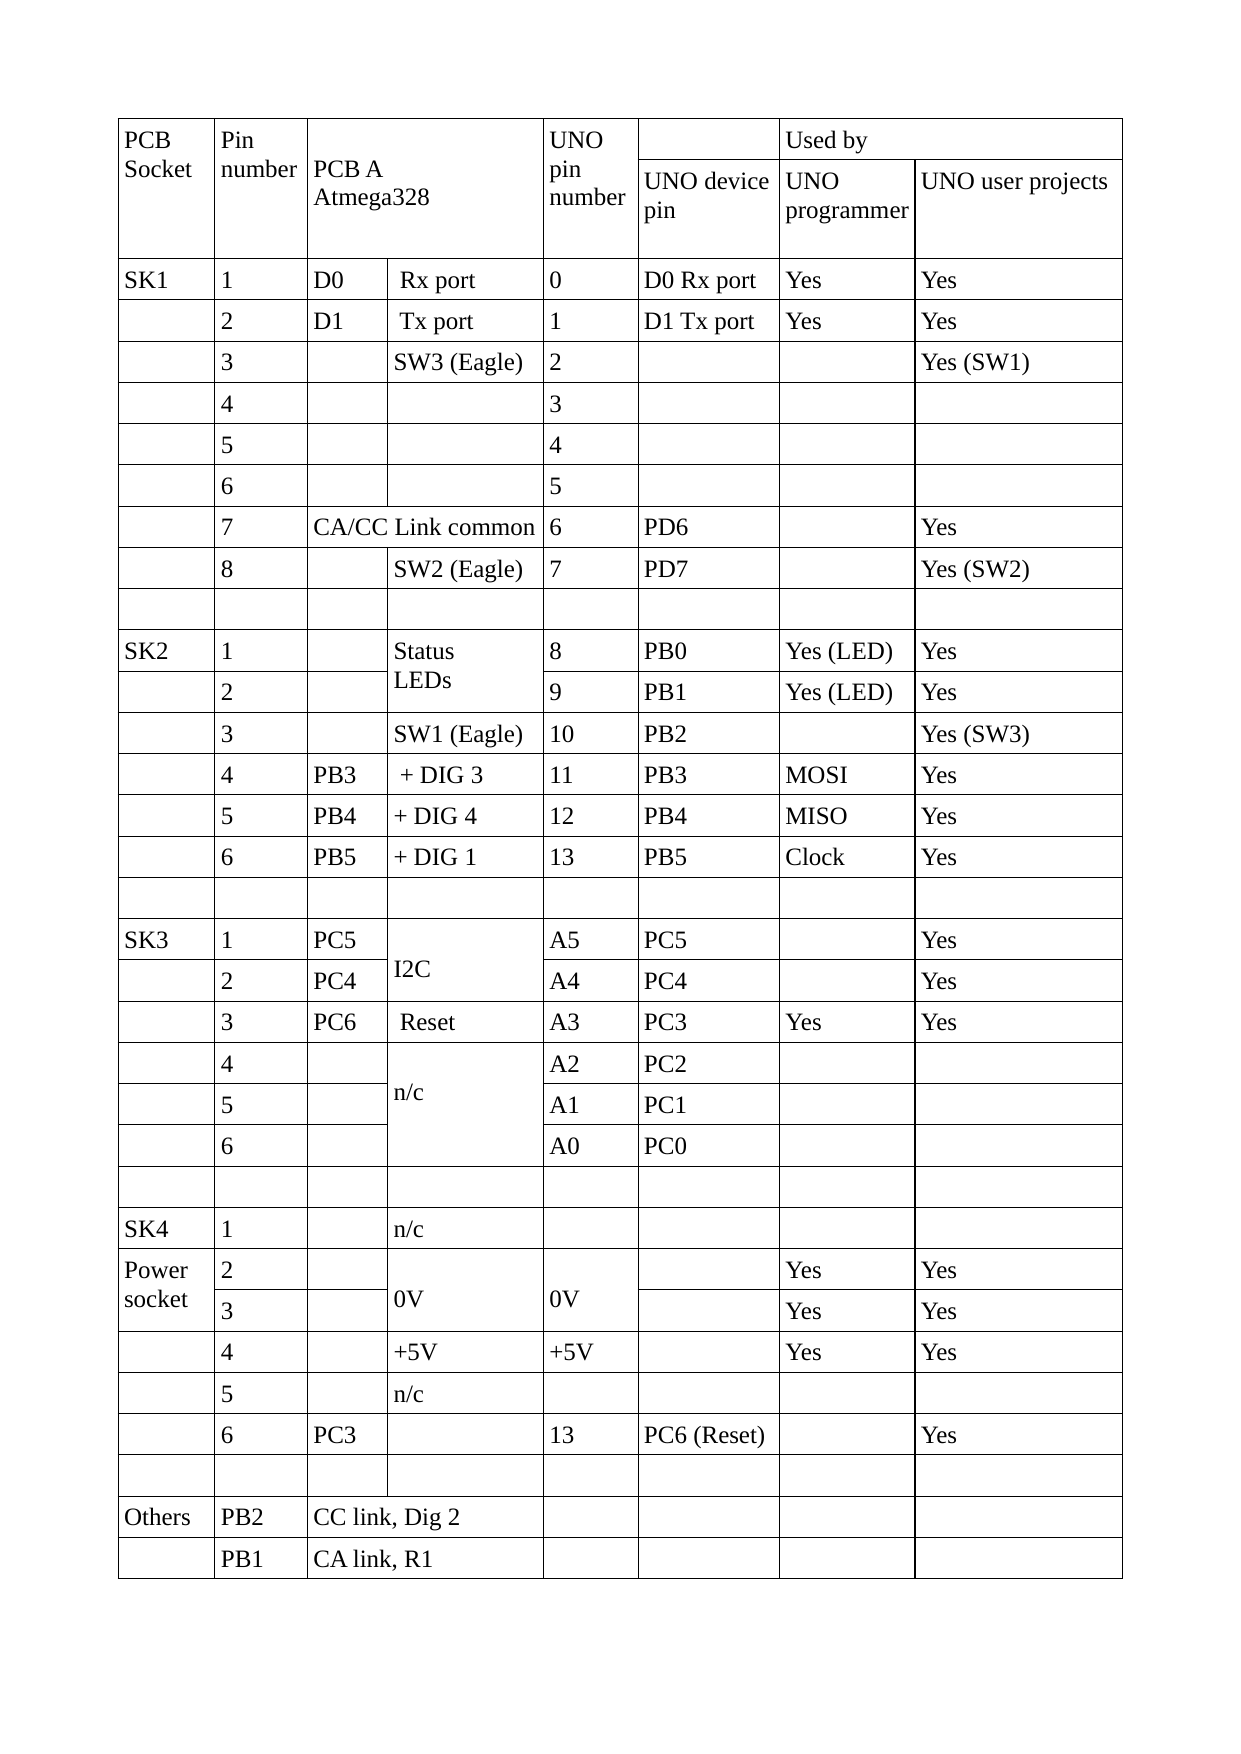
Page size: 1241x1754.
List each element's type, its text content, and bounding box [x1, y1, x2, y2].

table_cell PB1 [639, 672, 779, 712]
table_cell Yes [916, 754, 1122, 794]
table_cell [308, 878, 387, 918]
table_cell 5 [215, 1373, 307, 1413]
table_cell [119, 1455, 214, 1496]
table_cell + DIG 1 [388, 837, 543, 877]
table_cell PC3 [308, 1414, 387, 1454]
table_cell [388, 465, 543, 506]
table_cell [308, 1084, 387, 1124]
table_cell [119, 383, 214, 423]
table_cell [780, 1414, 914, 1454]
table_cell Status LEDs [388, 630, 543, 712]
table_cell A3 [544, 1002, 638, 1042]
table_cell [388, 1414, 543, 1454]
table_cell 1 [544, 300, 638, 341]
table_cell 13 [544, 1414, 638, 1454]
table_cell SK2 [119, 630, 214, 671]
table_cell [916, 424, 1122, 464]
table_cell PB2 [639, 713, 779, 753]
table_cell Yes [780, 1002, 914, 1042]
table_cell [308, 342, 387, 382]
table_cell D0 Rx port [639, 259, 779, 299]
table_cell Yes [916, 300, 1122, 341]
table_cell [916, 1043, 1122, 1083]
table_cell Yes (LED) [780, 630, 914, 671]
table_cell 1 [215, 919, 307, 959]
table_cell [119, 878, 214, 918]
table_cell PB1 [215, 1538, 307, 1578]
table_cell 4 [215, 1332, 307, 1372]
table_cell D0 [308, 259, 387, 299]
table_cell Yes (SW1) [916, 342, 1122, 382]
table_cell [544, 1538, 638, 1578]
table_cell 1 [215, 259, 307, 299]
table_cell Yes [916, 1332, 1122, 1372]
table_cell D1 Tx port [639, 300, 779, 341]
table_cell Rx port [388, 259, 543, 299]
table_cell 2 [215, 300, 307, 341]
table_cell [119, 1002, 214, 1042]
table_cell Yes (LED) [780, 672, 914, 712]
table_cell 7 [544, 548, 638, 588]
table_cell PC4 [308, 960, 387, 1001]
table_cell PC2 [639, 1043, 779, 1083]
table_cell 0 [544, 259, 638, 299]
table_cell [308, 424, 387, 464]
table_cell 3 [215, 342, 307, 382]
table_cell 6 [544, 507, 638, 547]
table_cell [639, 878, 779, 918]
table_cell [780, 919, 914, 959]
table_cell 1 [215, 1208, 307, 1248]
table_cell Yes [916, 919, 1122, 959]
table_cell [780, 1167, 914, 1207]
table_cell Yes [916, 795, 1122, 836]
table_cell MISO [780, 795, 914, 836]
table_cell 2 [544, 342, 638, 382]
table_cell Yes [916, 1002, 1122, 1042]
table_cell SW1 (Eagle) [388, 713, 543, 753]
table_cell PC6 [308, 1002, 387, 1042]
table_cell [639, 1249, 779, 1289]
table_cell 3 [215, 1290, 307, 1331]
table_cell Yes [780, 1249, 914, 1289]
table_cell 5 [215, 795, 307, 836]
table_cell PB4 [639, 795, 779, 836]
table_cell [780, 1208, 914, 1248]
table_cell [544, 1455, 638, 1496]
table_cell PC1 [639, 1084, 779, 1124]
table_cell 6 [215, 837, 307, 877]
table_cell [308, 1373, 387, 1413]
table_cell [215, 1167, 307, 1207]
table_cell [544, 589, 638, 629]
table_cell [544, 1208, 638, 1248]
table_cell [780, 1497, 914, 1537]
table_cell 7 [215, 507, 307, 547]
table_cell 5 [544, 465, 638, 506]
table_cell [544, 878, 638, 918]
table_cell A5 [544, 919, 638, 959]
table_cell [639, 383, 779, 423]
table_cell SW2 (Eagle) [388, 548, 543, 588]
table_header UNO pin number [544, 119, 638, 258]
table_cell SK3 [119, 919, 214, 959]
table_cell PD7 [639, 548, 779, 588]
table_cell [916, 1497, 1122, 1537]
table_cell [780, 1373, 914, 1413]
table_cell A4 [544, 960, 638, 1001]
table_cell [780, 713, 914, 753]
table_cell [639, 1497, 779, 1537]
table_cell PC4 [639, 960, 779, 1001]
table_cell Yes [916, 1290, 1122, 1331]
table_cell [916, 1373, 1122, 1413]
table_cell 1 [215, 630, 307, 671]
table_cell [388, 1455, 543, 1496]
table_cell 4 [215, 1043, 307, 1083]
table_cell [119, 1538, 214, 1578]
table_cell [780, 1084, 914, 1124]
table_cell [916, 1208, 1122, 1248]
table_cell 9 [544, 672, 638, 712]
table_cell [119, 548, 214, 588]
table_cell Yes [780, 1332, 914, 1372]
table_header [639, 119, 779, 159]
table_cell 3 [215, 1002, 307, 1042]
table_cell SK4 [119, 1208, 214, 1248]
table_cell [916, 878, 1122, 918]
table_cell CC link, Dig 2 [308, 1497, 543, 1537]
table_cell PB0 [639, 630, 779, 671]
table_cell PB3 [308, 754, 387, 794]
table_cell 8 [544, 630, 638, 671]
table_cell [916, 1084, 1122, 1124]
table_cell A0 [544, 1125, 638, 1166]
table_cell [916, 589, 1122, 629]
table_cell [119, 713, 214, 753]
table_cell [916, 383, 1122, 423]
table_cell [215, 878, 307, 918]
table_cell n/c [388, 1043, 543, 1166]
table_cell [639, 589, 779, 629]
table_cell Power socket [119, 1249, 214, 1331]
table_cell [119, 1167, 214, 1207]
table_cell [308, 1290, 387, 1331]
table_cell PD6 [639, 507, 779, 547]
table_cell 8 [215, 548, 307, 588]
table_cell [119, 754, 214, 794]
table_cell [119, 1414, 214, 1454]
table_cell 5 [215, 424, 307, 464]
table_cell PC0 [639, 1125, 779, 1166]
table_cell Yes [916, 960, 1122, 1001]
table_cell + DIG 3 [388, 754, 543, 794]
table_cell + DIG 4 [388, 795, 543, 836]
table_cell [639, 424, 779, 464]
table_cell Yes (SW2) [916, 548, 1122, 588]
table_cell 4 [215, 383, 307, 423]
table_cell [119, 1084, 214, 1124]
table_cell 12 [544, 795, 638, 836]
table_cell [639, 1290, 779, 1331]
table_cell 2 [215, 672, 307, 712]
table_cell Yes [780, 300, 914, 341]
table_cell [308, 1332, 387, 1372]
table_cell [308, 1167, 387, 1207]
table_cell 5 [215, 1084, 307, 1124]
table_cell [119, 1043, 214, 1083]
table_cell [780, 1455, 914, 1496]
table_cell SK1 [119, 259, 214, 299]
table_cell [780, 1538, 914, 1578]
table_cell Yes (SW3) [916, 713, 1122, 753]
table_cell 4 [544, 424, 638, 464]
table_cell Clock [780, 837, 914, 877]
table_cell PB2 [215, 1497, 307, 1537]
table_cell 2 [215, 960, 307, 1001]
table_cell [119, 1125, 214, 1166]
table_cell [308, 465, 387, 506]
table_cell [916, 1538, 1122, 1578]
table_cell [639, 1167, 779, 1207]
table_cell [308, 1208, 387, 1248]
table_cell [119, 424, 214, 464]
table_cell [119, 795, 214, 836]
table_cell [916, 1455, 1122, 1496]
table_cell [780, 589, 914, 629]
table_cell [119, 960, 214, 1001]
table_cell PB5 [308, 837, 387, 877]
table_cell MOSI [780, 754, 914, 794]
table_cell [639, 1455, 779, 1496]
table_cell [916, 465, 1122, 506]
table_cell UNO device pin [639, 160, 779, 258]
table_cell [119, 672, 214, 712]
table_cell [308, 630, 387, 671]
table_cell [388, 1167, 543, 1207]
table_cell PC6 (Reset) [639, 1414, 779, 1454]
table_cell [308, 1455, 387, 1496]
table_cell UNO programmer [780, 160, 914, 258]
table_cell 2 [215, 1249, 307, 1289]
table_cell [119, 342, 214, 382]
table_header Pin number [215, 119, 307, 258]
table_cell 3 [215, 713, 307, 753]
table_cell 6 [215, 465, 307, 506]
table_cell [308, 383, 387, 423]
table_cell [308, 1249, 387, 1289]
table_cell +5V [544, 1332, 638, 1372]
table_cell [780, 342, 914, 382]
table_cell [544, 1167, 638, 1207]
table_cell [780, 878, 914, 918]
table_cell 11 [544, 754, 638, 794]
table_cell [388, 424, 543, 464]
table_cell n/c [388, 1373, 543, 1413]
table_cell n/c [388, 1208, 543, 1248]
table_header PCB A Atmega328 [308, 119, 543, 258]
table_cell PC3 [639, 1002, 779, 1042]
table_cell [215, 1455, 307, 1496]
table_cell 0V [544, 1249, 638, 1331]
table_cell [639, 342, 779, 382]
table_cell [119, 465, 214, 506]
table_cell [215, 589, 307, 629]
table_cell Yes [916, 672, 1122, 712]
table_cell [119, 837, 214, 877]
table_cell [119, 589, 214, 629]
table_cell [388, 589, 543, 629]
table_cell [780, 424, 914, 464]
table_cell [780, 383, 914, 423]
table_cell [119, 1373, 214, 1413]
table_header PCB Socket [119, 119, 214, 258]
table_cell 10 [544, 713, 638, 753]
table_cell [639, 1332, 779, 1372]
table_cell Yes [780, 1290, 914, 1331]
table_cell [639, 1208, 779, 1248]
table_cell [780, 548, 914, 588]
table_cell Yes [916, 507, 1122, 547]
table_cell [916, 1125, 1122, 1166]
table_cell Yes [916, 1414, 1122, 1454]
table_cell PC5 [639, 919, 779, 959]
table_cell [388, 383, 543, 423]
table_cell Yes [780, 259, 914, 299]
table_cell [544, 1497, 638, 1537]
table_cell Yes [916, 630, 1122, 671]
table_cell Yes [916, 1249, 1122, 1289]
table_cell Reset [388, 1002, 543, 1042]
table_cell [916, 1167, 1122, 1207]
table_cell [308, 548, 387, 588]
table_cell [308, 589, 387, 629]
table_cell PB3 [639, 754, 779, 794]
table_cell D1 [308, 300, 387, 341]
table_cell [119, 507, 214, 547]
table_cell [780, 1125, 914, 1166]
table_cell CA link, R1 [308, 1538, 543, 1578]
table_cell 6 [215, 1414, 307, 1454]
table_cell [388, 878, 543, 918]
table_cell +5V [388, 1332, 543, 1372]
table_cell 3 [544, 383, 638, 423]
table_cell A2 [544, 1043, 638, 1083]
table_cell [780, 960, 914, 1001]
table_cell 6 [215, 1125, 307, 1166]
table_cell [119, 1332, 214, 1372]
table_cell [780, 507, 914, 547]
table_cell [308, 713, 387, 753]
table_cell [780, 465, 914, 506]
table_cell 4 [215, 754, 307, 794]
table_cell PB4 [308, 795, 387, 836]
table_cell PB5 [639, 837, 779, 877]
table_cell CA/CC Link common [308, 507, 543, 547]
table_cell I2C [388, 919, 543, 1001]
table_cell [639, 1373, 779, 1413]
table_cell SW3 (Eagle) [388, 342, 543, 382]
table_cell [639, 1538, 779, 1578]
table_cell [544, 1373, 638, 1413]
table_cell PC5 [308, 919, 387, 959]
table_cell [308, 1125, 387, 1166]
table_cell [308, 672, 387, 712]
table_cell A1 [544, 1084, 638, 1124]
table_cell 0V [388, 1249, 543, 1331]
table_cell Tx port [388, 300, 543, 341]
table_cell [119, 300, 214, 341]
table_cell [639, 465, 779, 506]
table_cell Yes [916, 259, 1122, 299]
table_cell Others [119, 1497, 214, 1537]
table_cell UNO user projects [916, 160, 1122, 258]
table_cell [780, 1043, 914, 1083]
table_header Used by [780, 119, 1122, 159]
table_cell Yes [916, 837, 1122, 877]
table_cell 13 [544, 837, 638, 877]
table_cell [308, 1043, 387, 1083]
